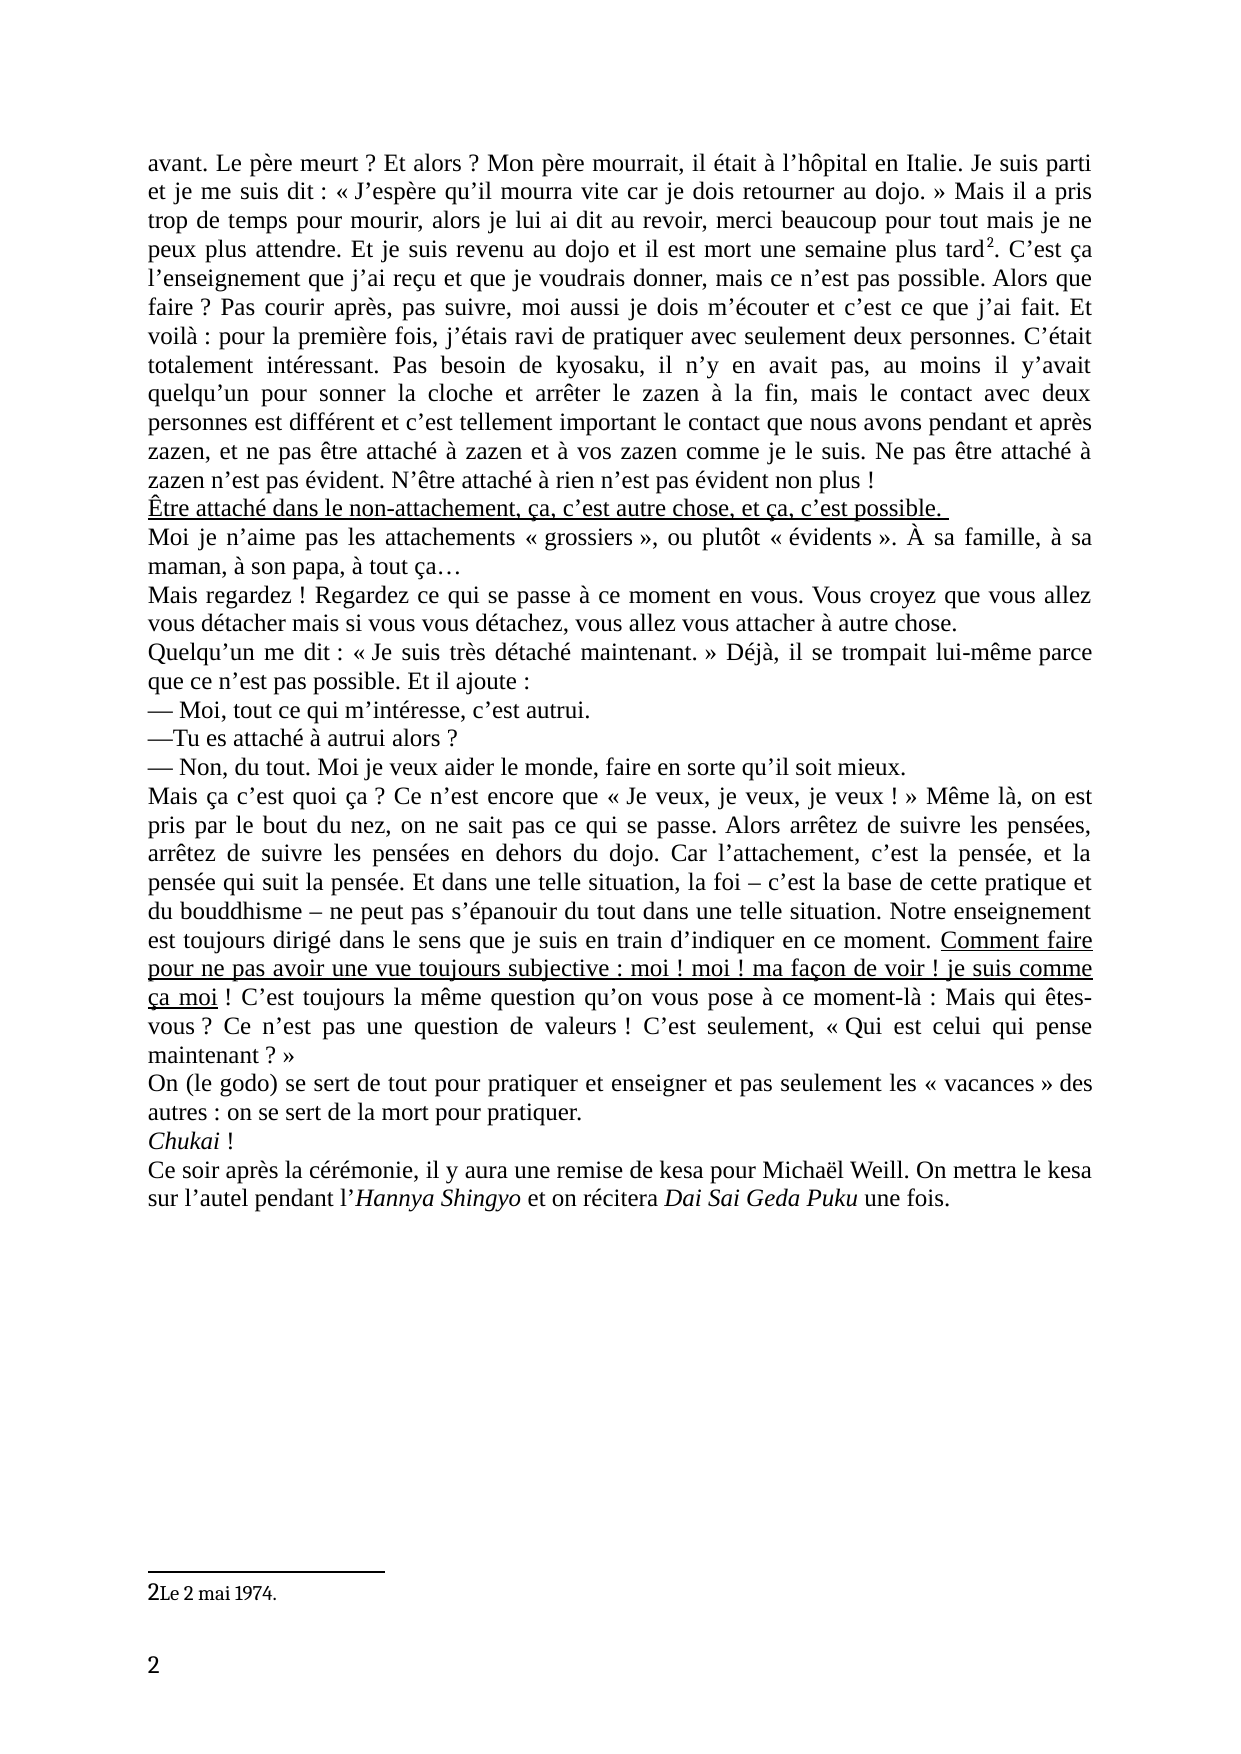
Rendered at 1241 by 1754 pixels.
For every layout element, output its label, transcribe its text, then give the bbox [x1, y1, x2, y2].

text Chukai ! [148, 1126, 1093, 1155]
text Quelqu’un me dit : « Je suis très détaché maintenant. » Déjà, il se trompait lui-même parce que ce n’est pas possible. Et il ajoute : [148, 637, 1093, 695]
text On (le godo) se sert de tout pour pratiquer et enseigner et pas seulement les « vacances » des autres : on se sert de la mort pour pratiquer. [148, 1068, 1093, 1126]
text Le 2 mai 1974. [148, 1578, 1093, 1606]
text avant. Le père meurt ? Et alors ? Mon père mourrait, il était à l’hôpital en Italie. Je suis parti et je me suis dit : « J’espère qu’il mourra vite car je dois retourner au dojo. » Mais il a pris trop de temps pour mourir, alors je lui ai dit au revoir, merci beaucoup pour tout mais je ne peux plus attendre. Et je suis revenu au dojo et il est mort une semaine plus tard. C’est ça l’enseignement que j’ai reçu et que je voudrais donner, mais ce n’est pas possible. Alors que faire ? Pas courir après, pas suivre, moi aussi je dois m’écouter et c’est ce que j’ai fait. Et voilà : pour la première fois, j’étais ravi de pratiquer avec seulement deux personnes. C’était totalement intéressant. Pas besoin de kyosaku, il n’y en avait pas, au moins il y’avait quelqu’un pour sonner la cloche et arrêter le zazen à la fin, mais le contact avec deux personnes est différent et c’est tellement important le contact que nous avons pendant et après zazen, et ne pas être attaché à zazen et à vos zazen comme je le suis. Ne pas être attaché à zazen n’est pas évident. N’être attaché à rien n’est pas évident non plus ! [148, 148, 1093, 493]
text Ce soir après la cérémonie, il y aura une remise de kesa pour Michaël Weill. On mettra le kesa sur l’autel pendant l’Hannya Shingyo et on récitera Dai Sai Geda Puku une fois. [148, 1155, 1093, 1212]
text Être attaché dans le non-attachement, ça, c’est autre chose, et ça, c’est possible. [148, 493, 1093, 522]
text — Moi, tout ce qui m’intéresse, c’est autrui. [148, 695, 1093, 723]
text Mais ça c’est quoi ça ? Ce n’est encore que « Je veux, je veux, je veux ! » Même là, on est pris par le bout du nez, on ne sait pas ce qui se passe. Alors arrêtez de suivre les pensées, arrêtez de suivre les pensées en dehors du dojo. Car l’attachement, c’est la pensée, et la pensée qui suit la pensée. Et dans une telle situation, la foi – c’est la base de cette pratique et du bouddhisme – ne peut pas s’épanouir du tout dans une telle situation. Notre enseignement est toujours dirigé dans le sens que je suis en train d’indiquer en ce moment. Comment faire pour ne pas avoir une vue toujours subjective : moi ! moi ! ma façon de voir ! je suis comme [148, 781, 1093, 978]
text ça moi ! C’est toujours la même question qu’on vous pose à ce moment-là : Mais qui êtes-vous ? Ce n’est pas une question de valeurs ! C’est seulement, « Qui est celui qui pense maintenant ? » [148, 980, 1093, 1068]
text Mais regardez ! Regardez ce qui se passe à ce moment en vous. Vous croyez que vous allez vous détacher mais si vous vous détachez, vous allez vous attacher à autre chose. [148, 580, 1093, 637]
text — Non, du tout. Moi je veux aider le monde, faire en sorte qu’il soit mieux. [148, 752, 1093, 781]
text Moi je n’aime pas les attachements « grossiers », ou plutôt « évidents ». À sa famille, à sa maman, à son papa, à tout ça… [148, 522, 1093, 580]
text —Tu es attaché à autrui alors ? [148, 723, 1093, 752]
